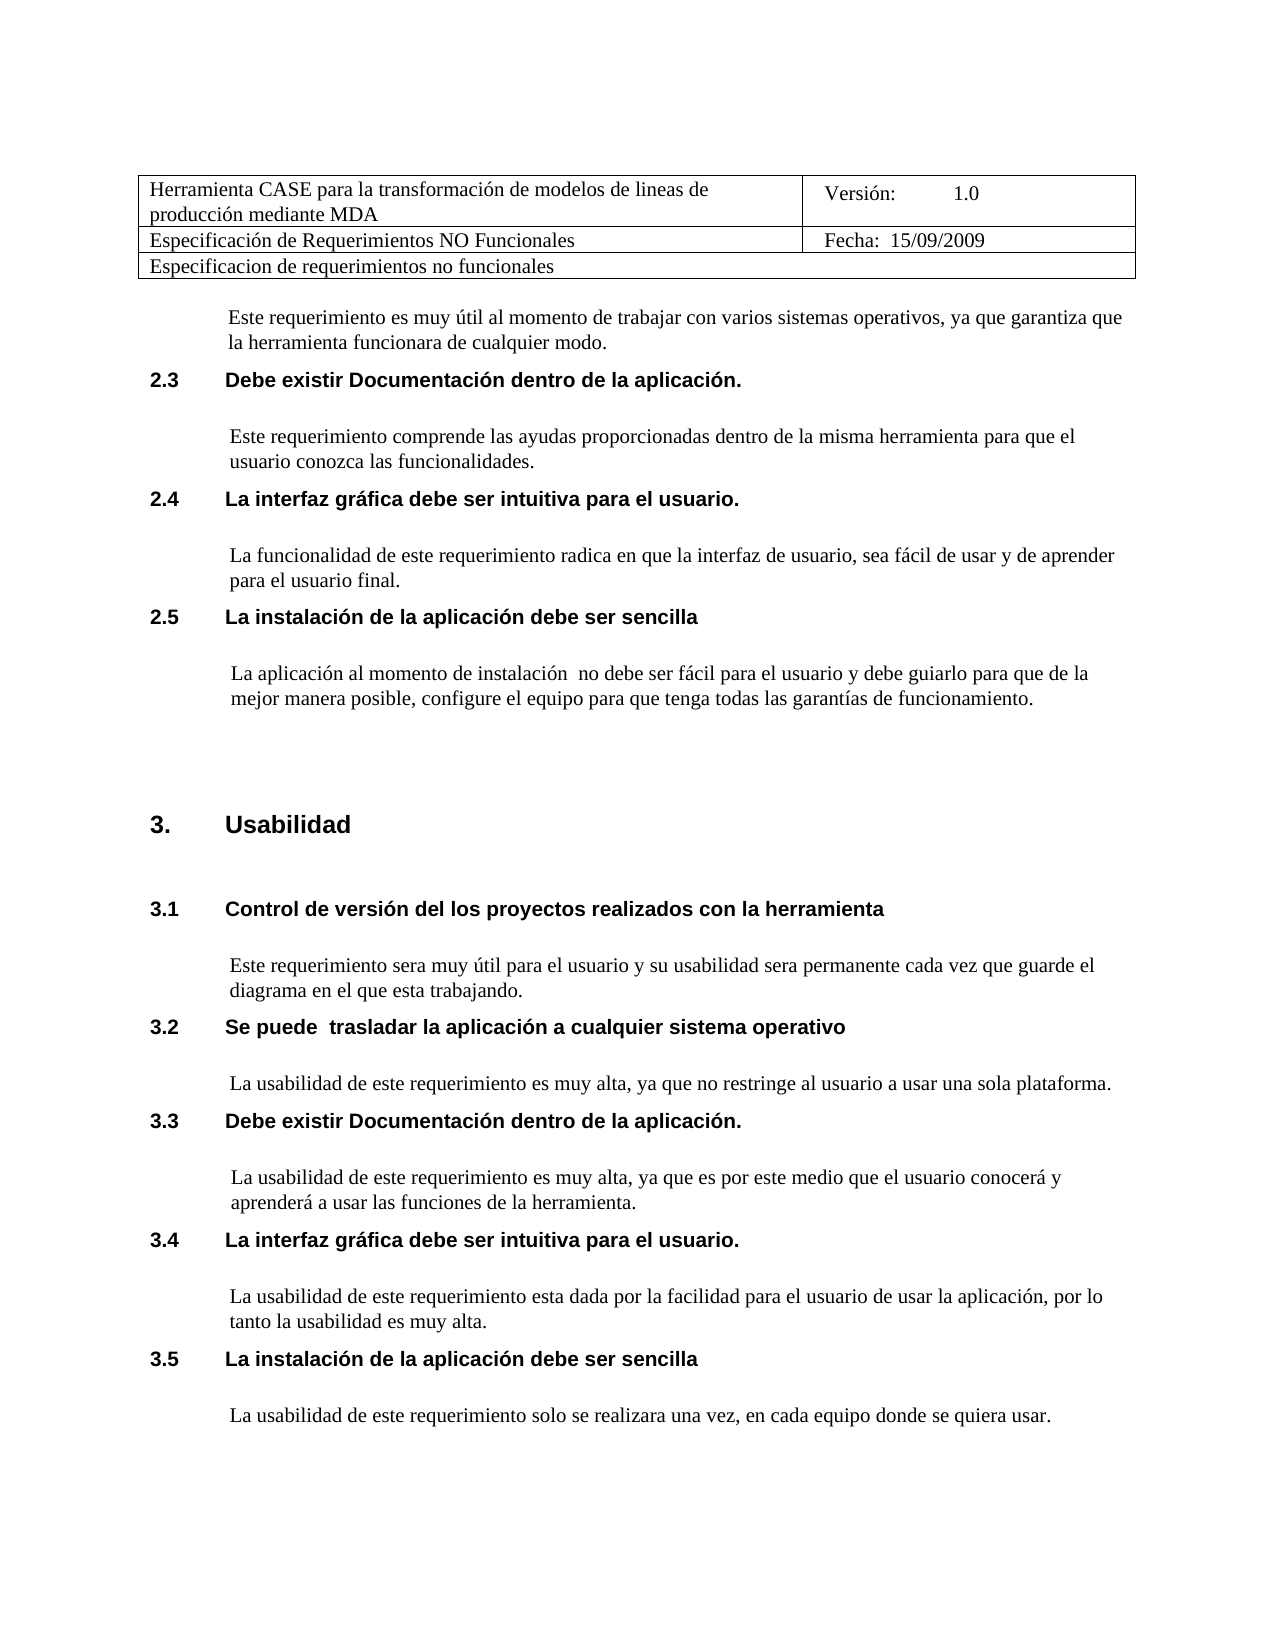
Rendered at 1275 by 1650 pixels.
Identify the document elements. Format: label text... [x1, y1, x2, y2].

text La usabilidad de este requerimiento solo se realizara una vez, en cada equipo donde se quiera usar. [229, 1402, 1125, 1427]
subtitle Debe existir Documentación dentro de la aplicación. [150, 367, 1125, 392]
text La funcionalidad de este requerimiento radica en que la interfaz de usuario, sea fácil de usar y de aprender para el usuario final. [229, 542, 1125, 592]
subtitle Control de versión del los proyectos realizados con la herramienta [150, 895, 1125, 920]
text Este requerimiento es muy útil al momento de trabajar con varios sistemas operativos, ya que garantiza que la herramienta funcionara de cualquier modo. [228, 304, 1125, 354]
text La usabilidad de este requerimiento esta dada por la facilidad para el usuario de usar la aplicación, por lo tanto la usabilidad es muy alta. [229, 1283, 1125, 1333]
subtitle Debe existir Documentación dentro de la aplicación. [150, 1108, 1125, 1133]
subtitle Se puede trasladar la aplicación a cualquier sistema operativo [150, 1014, 1125, 1039]
text La aplicación al momento de instalación no debe ser fácil para el usuario y debe guiarlo para que de la mejor manera posible, configure el equipo para que tenga todas las garantías de funcionamiento. [231, 660, 1125, 710]
text La usabilidad de este requerimiento es muy alta, ya que es por este medio que el usuario conocerá y aprenderá a usar las funciones de la herramienta. [231, 1164, 1125, 1214]
text La usabilidad de este requerimiento es muy alta, ya que no restringe al usuario a usar una sola plataforma. [229, 1070, 1125, 1095]
subtitle La interfaz gráfica debe ser intuitiva para el usuario. [150, 485, 1125, 510]
text Este requerimiento sera muy útil para el usuario y su usabilidad sera permanente cada vez que guarde el diagrama en el que esta trabajando. [229, 952, 1125, 1002]
subtitle La instalación de la aplicación debe ser sencilla [150, 1345, 1125, 1370]
text Este requerimiento comprende las ayudas proporcionadas dentro de la misma herramienta para que el usuario conozca las funcionalidades. [229, 423, 1125, 473]
subtitle Usabilidad [150, 810, 1125, 839]
subtitle La interfaz gráfica debe ser intuitiva para el usuario. [150, 1227, 1125, 1252]
subtitle La instalación de la aplicación debe ser sencilla [150, 604, 1125, 629]
